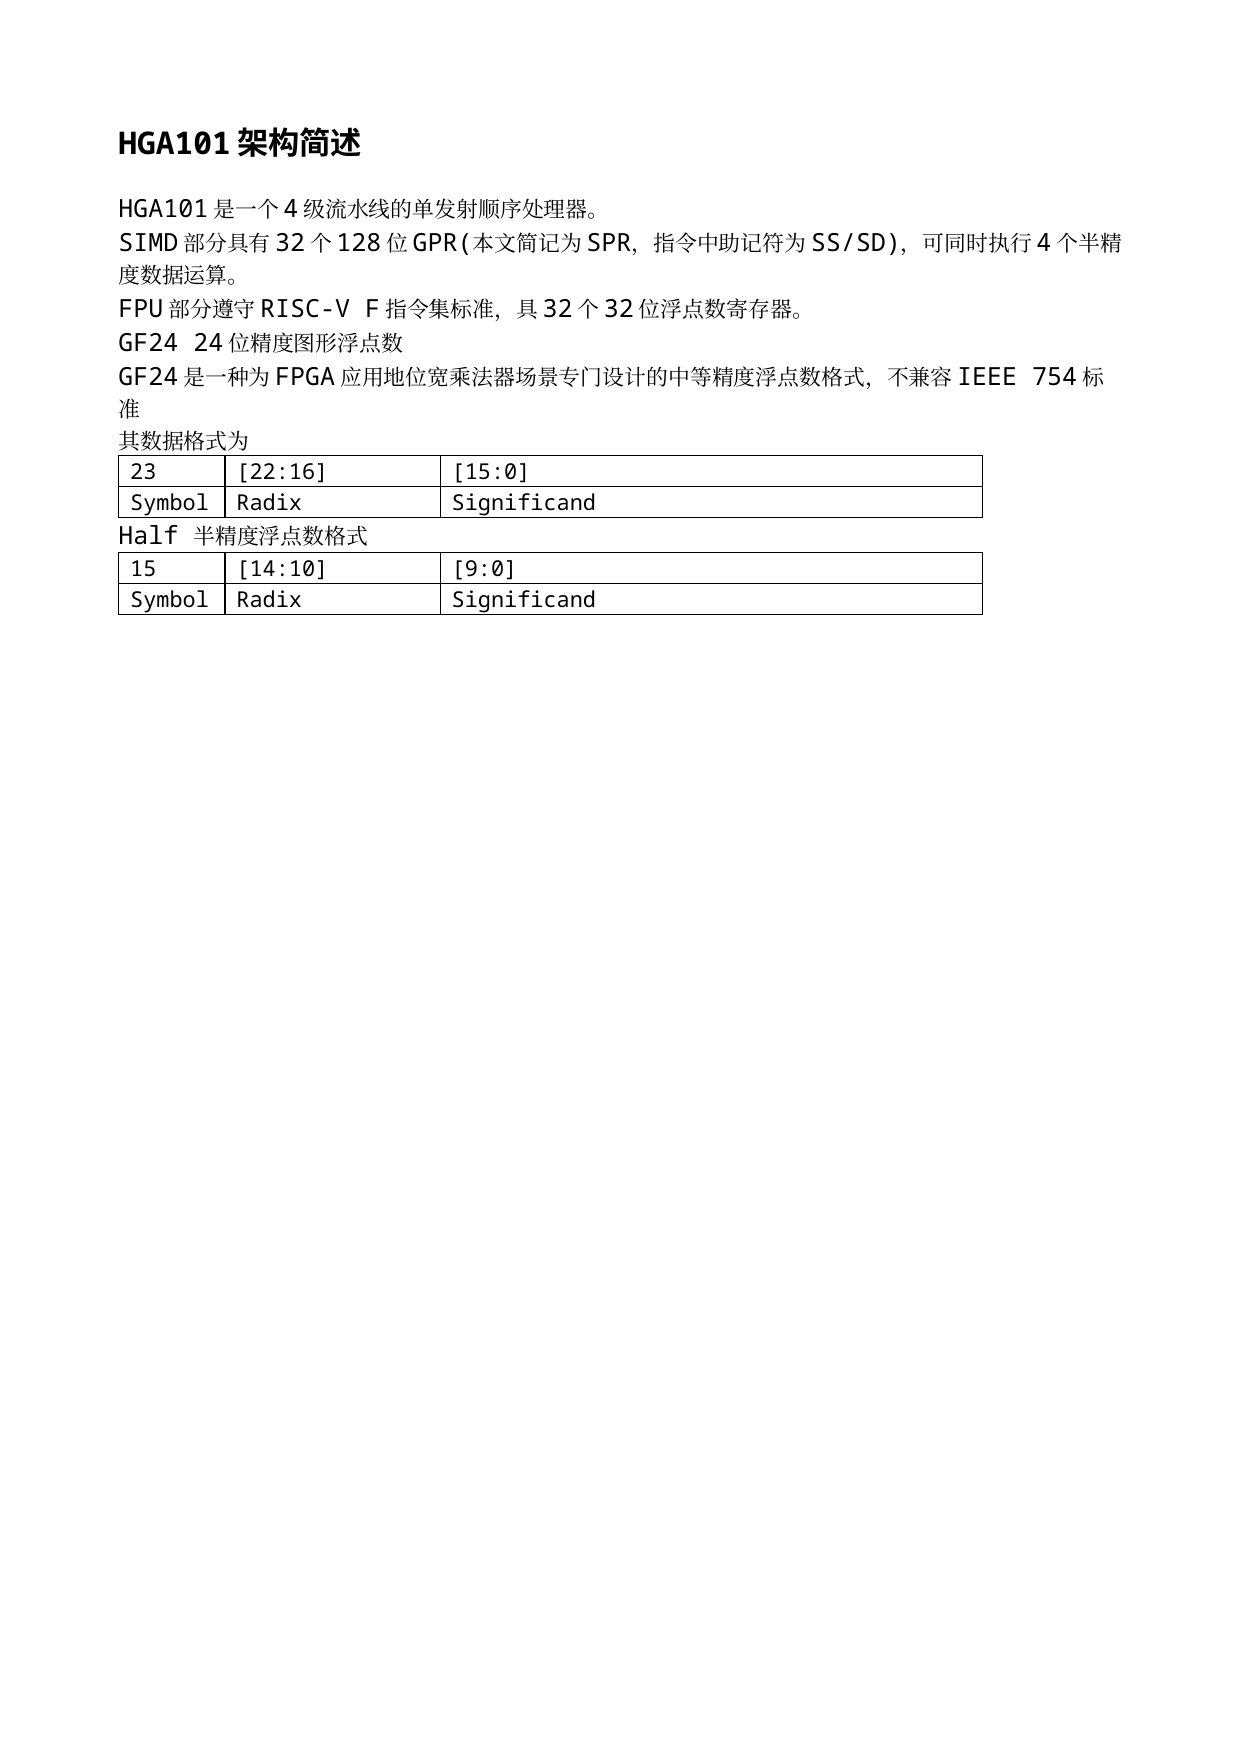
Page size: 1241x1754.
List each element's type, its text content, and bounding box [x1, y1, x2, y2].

subtitle HGA101架构简述 [118, 118, 1122, 163]
table_cell Symbol [119, 584, 224, 614]
table_header [22:16] [226, 456, 440, 486]
table_header [14:10] [226, 553, 440, 583]
table_header 15 [119, 553, 224, 583]
text GF24 24位精度图形浮点数 [118, 324, 1122, 358]
table_header [15:0] [441, 456, 982, 486]
table_cell Significand [441, 584, 982, 614]
text FPU部分遵守RISC-V F指令集标准，具32个32位浮点数寄存器。 [118, 290, 1122, 324]
text HGA101是一个4级流水线的单发射顺序处理器。 [118, 191, 1122, 225]
text SIMD部分具有32个128位GPR(本文简记为SPR，指令中助记符为SS/SD)，可同时执行4个半精度数据运算。 [118, 225, 1122, 290]
table_header [9:0] [441, 553, 982, 583]
text Half 半精度浮点数格式 [118, 518, 1122, 552]
table_cell Radix [226, 584, 440, 614]
table_cell Significand [441, 487, 982, 517]
table_cell Radix [226, 487, 440, 517]
table_cell Symbol [119, 487, 224, 517]
text 其数据格式为 [118, 424, 1122, 455]
text GF24是一种为FPGA应用地位宽乘法器场景专门设计的中等精度浮点数格式，不兼容IEEE 754标准 [118, 358, 1122, 424]
table_header 23 [119, 456, 224, 486]
